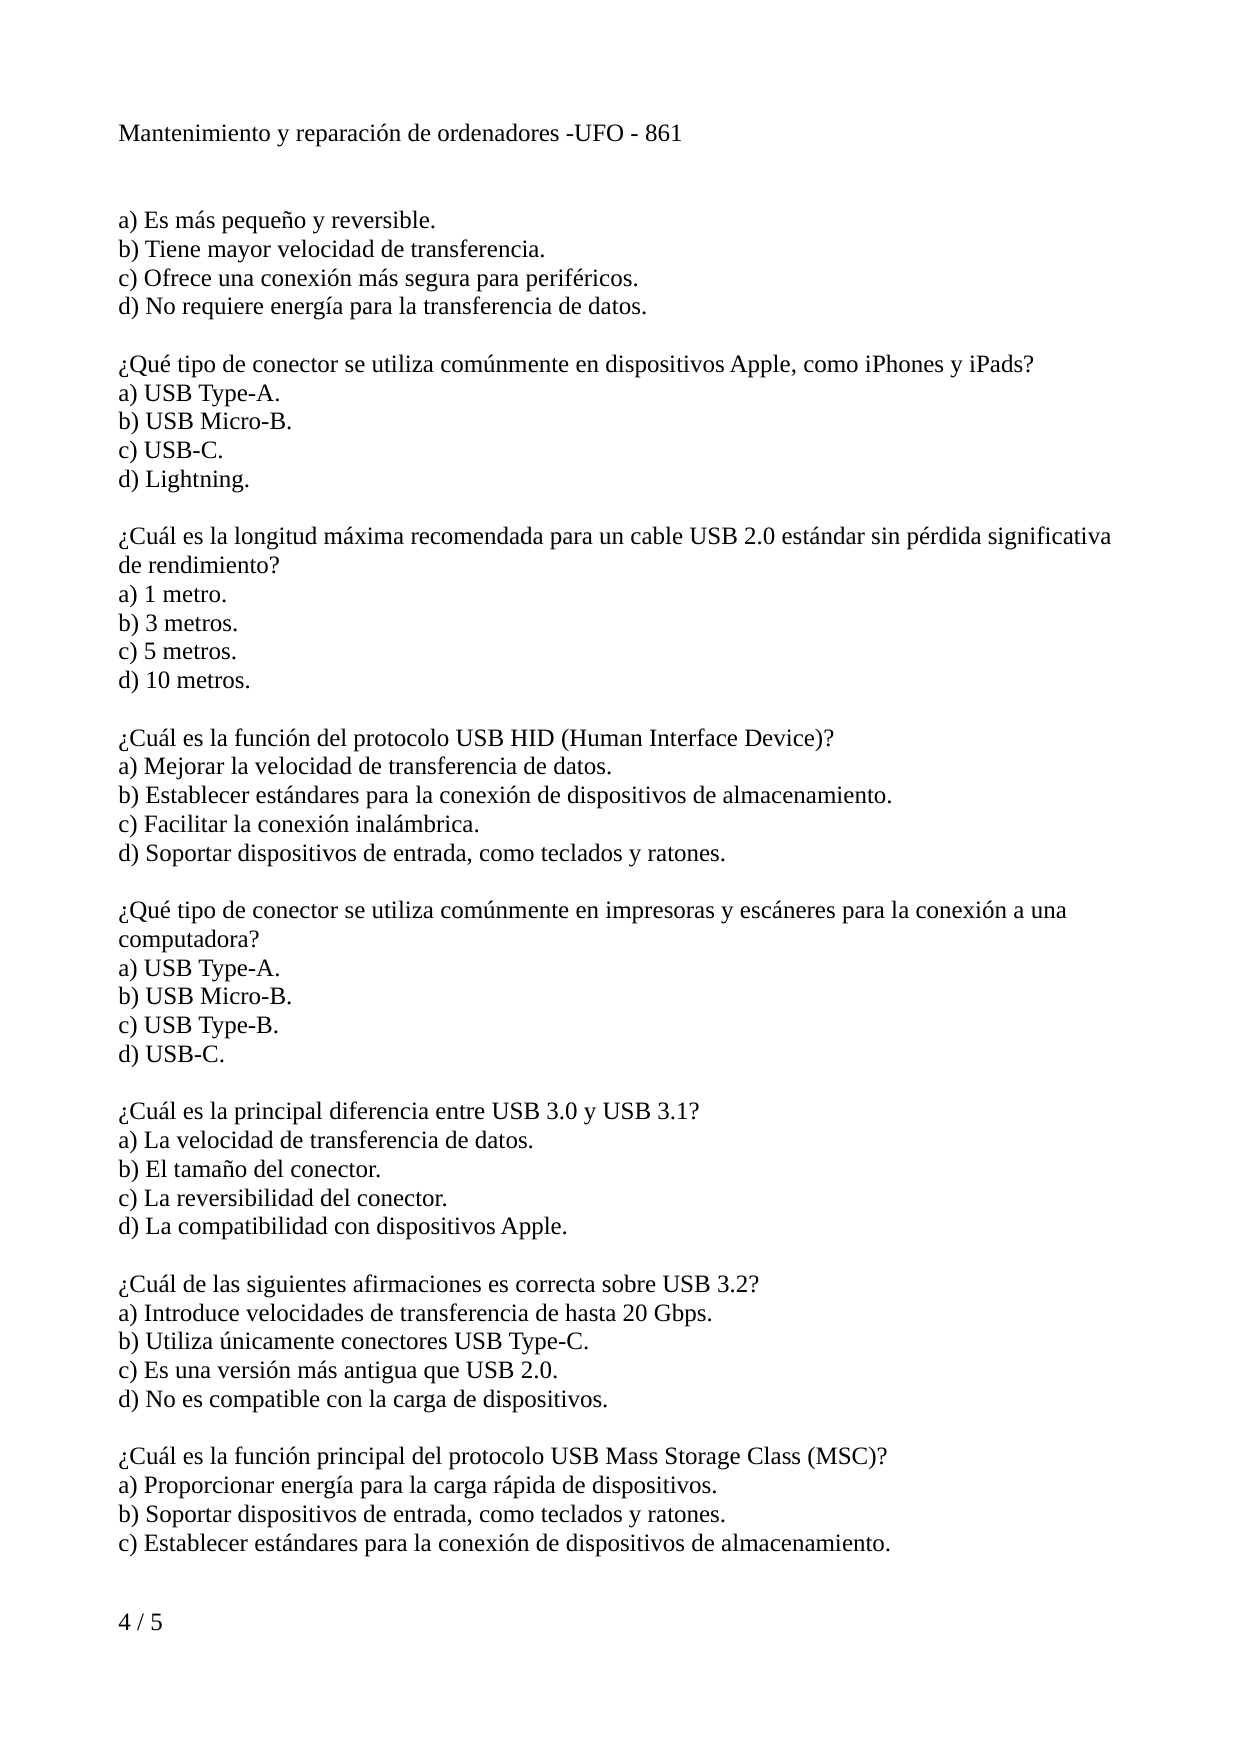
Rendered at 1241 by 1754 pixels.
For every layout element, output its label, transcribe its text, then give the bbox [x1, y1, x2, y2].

text c) Facilitar la conexión inalámbrica. [118, 809, 1122, 838]
text a) Es más pequeño y reversible. [118, 205, 1122, 234]
text d) Lightning. [118, 464, 1122, 493]
text b) Utiliza únicamente conectores USB Type-C. [118, 1326, 1122, 1355]
text ¿Cuál es la principal diferencia entre USB 3.0 y USB 3.1? [118, 1096, 1122, 1125]
text ¿Cuál de las siguientes afirmaciones es correcta sobre USB 3.2? [118, 1269, 1122, 1298]
text d) USB-C. [118, 1039, 1122, 1068]
text c) Establecer estándares para la conexión de dispositivos de almacenamiento. [118, 1528, 1122, 1556]
text c) Ofrece una conexión más segura para periféricos. [118, 263, 1122, 291]
text a) Proporcionar energía para la carga rápida de dispositivos. [118, 1470, 1122, 1499]
text d) No requiere energía para la transferencia de datos. [118, 291, 1122, 320]
text ¿Cuál es la longitud máxima recomendada para un cable USB 2.0 estándar sin pérdida significativa de rendimiento? [118, 521, 1122, 579]
text b) USB Micro-B. [118, 406, 1122, 435]
text c) USB Type-B. [118, 1010, 1122, 1039]
text c) La reversibilidad del conector. [118, 1183, 1122, 1211]
text ¿Cuál es la función principal del protocolo USB Mass Storage Class (MSC)? [118, 1441, 1122, 1470]
text a) USB Type-A. [118, 953, 1122, 981]
text d) La compatibilidad con dispositivos Apple. [118, 1211, 1122, 1240]
text ¿Cuál es la función del protocolo USB HID (Human Interface Device)? [118, 723, 1122, 751]
text ¿Qué tipo de conector se utiliza comúnmente en impresoras y escáneres para la conexión a una computadora? [118, 895, 1122, 953]
text c) USB-C. [118, 435, 1122, 464]
text c) 5 metros. [118, 636, 1122, 665]
text d) No es compatible con la carga de dispositivos. [118, 1384, 1122, 1413]
text a) La velocidad de transferencia de datos. [118, 1125, 1122, 1154]
text a) Mejorar la velocidad de transferencia de datos. [118, 751, 1122, 780]
text b) USB Micro-B. [118, 981, 1122, 1010]
text b) Establecer estándares para la conexión de dispositivos de almacenamiento. [118, 780, 1122, 809]
text b) 3 metros. [118, 608, 1122, 636]
text a) Introduce velocidades de transferencia de hasta 20 Gbps. [118, 1298, 1122, 1326]
text b) Tiene mayor velocidad de transferencia. [118, 234, 1122, 263]
text d) Soportar dispositivos de entrada, como teclados y ratones. [118, 838, 1122, 866]
text a) USB Type-A. [118, 378, 1122, 406]
text c) Es una versión más antigua que USB 2.0. [118, 1355, 1122, 1384]
text ¿Qué tipo de conector se utiliza comúnmente en dispositivos Apple, como iPhones y iPads? [118, 349, 1122, 378]
text d) 10 metros. [118, 665, 1122, 694]
text a) 1 metro. [118, 579, 1122, 608]
text b) El tamaño del conector. [118, 1154, 1122, 1183]
text b) Soportar dispositivos de entrada, como teclados y ratones. [118, 1499, 1122, 1528]
